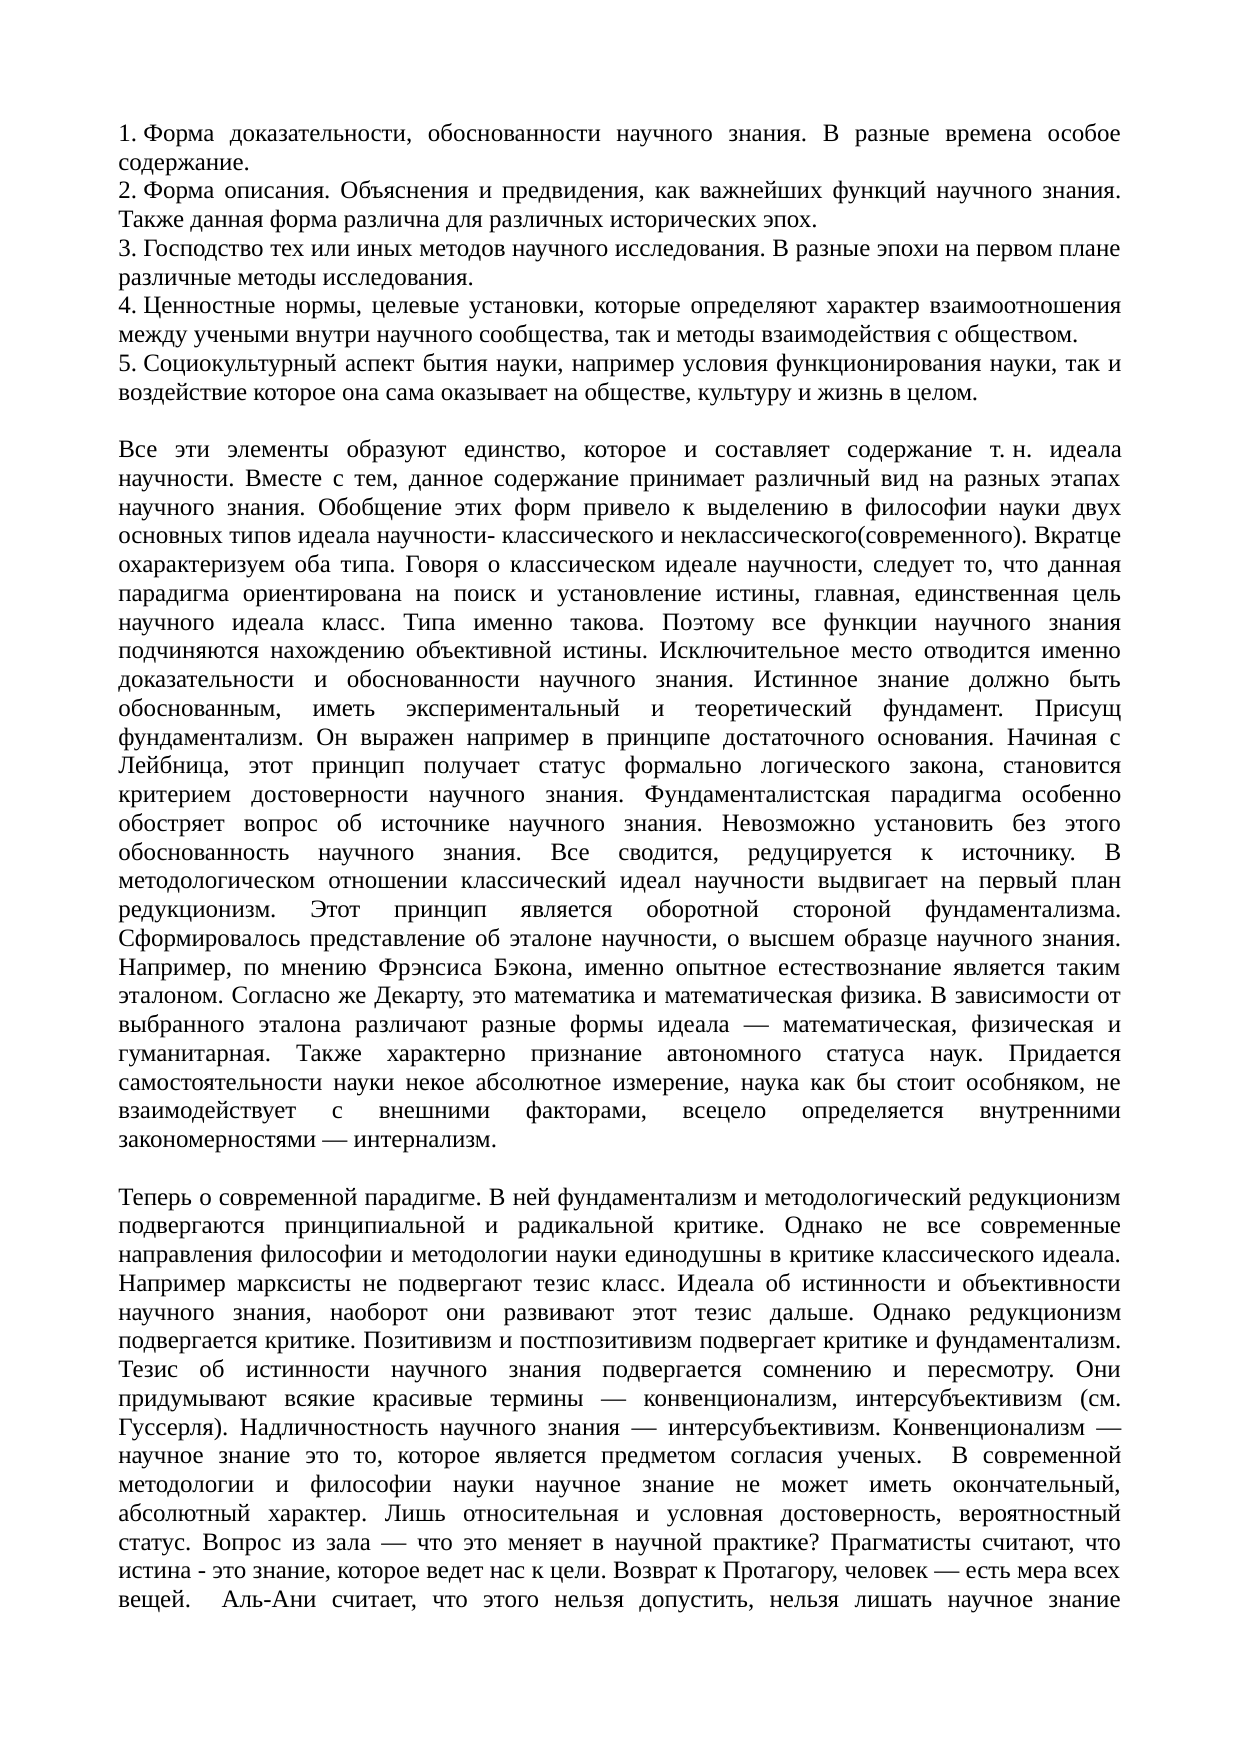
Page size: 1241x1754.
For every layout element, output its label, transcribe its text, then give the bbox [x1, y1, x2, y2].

text 4. Ценностные нормы, целевые установки, которые определяют характер взаимоотношения между учеными внутри научного сообщества, так и методы взаимодействия с обществом. [118, 291, 1122, 348]
text 3. Господство тех или иных методов научного исследования. В разные эпохи на первом плане различные методы исследования. [118, 233, 1122, 291]
text 5. Социокультурный аспект бытия науки, например условия функционирования науки, так и воздействие которое она сама оказывает на обществе, культуру и жизнь в целом. [118, 348, 1122, 406]
text 2. Форма описания. Объяснения и предвидения, как важнейших функций научного знания. Также данная форма различна для различных исторических эпох. [118, 176, 1122, 233]
text Теперь о современной парадигме. В ней фундаментализм и методологический редукционизм подвергаются принципиальной и радикальной критике. Однако не все современные направления философии и методологии науки единодушны в критике классического идеала. Например марксисты не подвергают тезис класс. Идеала об истинности и объективности научного знания, наоборот они развивают этот тезис дальше. Однако редукционизм подвергается критике. Позитивизм и постпозитивизм подвергает критике и фундаментализм. Тезис об истинности научного знания подвергается сомнению и пересмотру. Они придумывают всякие красивые термины — конвенционализм, интерсубъективизм (см. Гуссерля). Надличностность научного знания — интерсубъективизм. Конвенционализм — научное знание это то, которое является предметом согласия ученых. В современной методологии и философии науки научное знание не может иметь окончательный, абсолютный характер. Лишь относительная и условная достоверность, вероятностный статус. Вопрос из зала — что это меняет в научной практике? Прагматисты считают, что истина - это знание, которое ведет нас к цели. Возврат к Протагору, человек — есть мера всех вещей. Аль-Ани считает, что этого нельзя допустить, нельзя лишать научное знание [118, 1182, 1122, 1613]
text 1. Форма доказательности, обоснованности научного знания. В разные времена особое содержание. [118, 118, 1122, 176]
text Все эти элементы образуют единство, которое и составляет содержание т. н. идеала научности. Вместе с тем, данное содержание принимает различный вид на разных этапах научного знания. Обобщение этих форм привело к выделению в философии науки двух основных типов идеала научности- классического и неклассического(современного). Вкратце охарактеризуем оба типа. Говоря о классическом идеале научности, следует то, что данная парадигма ориентирована на поиск и установление истины, главная, единственная цель научного идеала класс. Типа именно такова. Поэтому все функции научного знания подчиняются нахождению объективной истины. Исключительное место отводится именно доказательности и обоснованности научного знания. Истинное знание должно быть обоснованным, иметь экспериментальный и теоретический фундамент. Присущ фундаментализм. Он выражен например в принципе достаточного основания. Начиная с Лейбница, этот принцип получает статус формально логического закона, становится критерием достоверности научного знания. Фундаменталистская парадигма особенно обостряет вопрос об источнике научного знания. Невозможно установить без этого обоснованность научного знания. Все сводится, редуцируется к источнику. В методологическом отношении классический идеал научности выдвигает на первый план редукционизм. Этот принцип является оборотной стороной фундаментализма. Сформировалось представление об эталоне научности, о высшем образце научного знания. Например, по мнению Фрэнсиса Бэкона, именно опытное естествознание является таким эталоном. Согласно же Декарту, это математика и математическая физика. В зависимости от выбранного эталона различают разные формы идеала — математическая, физическая и гуманитарная. Также характерно признание автономного статуса наук. Придается самостоятельности науки некое абсолютное измерение, наука как бы стоит особняком, не взаимодействует с внешними факторами, всецело определяется внутренними закономерностями — интернализм. [118, 434, 1122, 1153]
